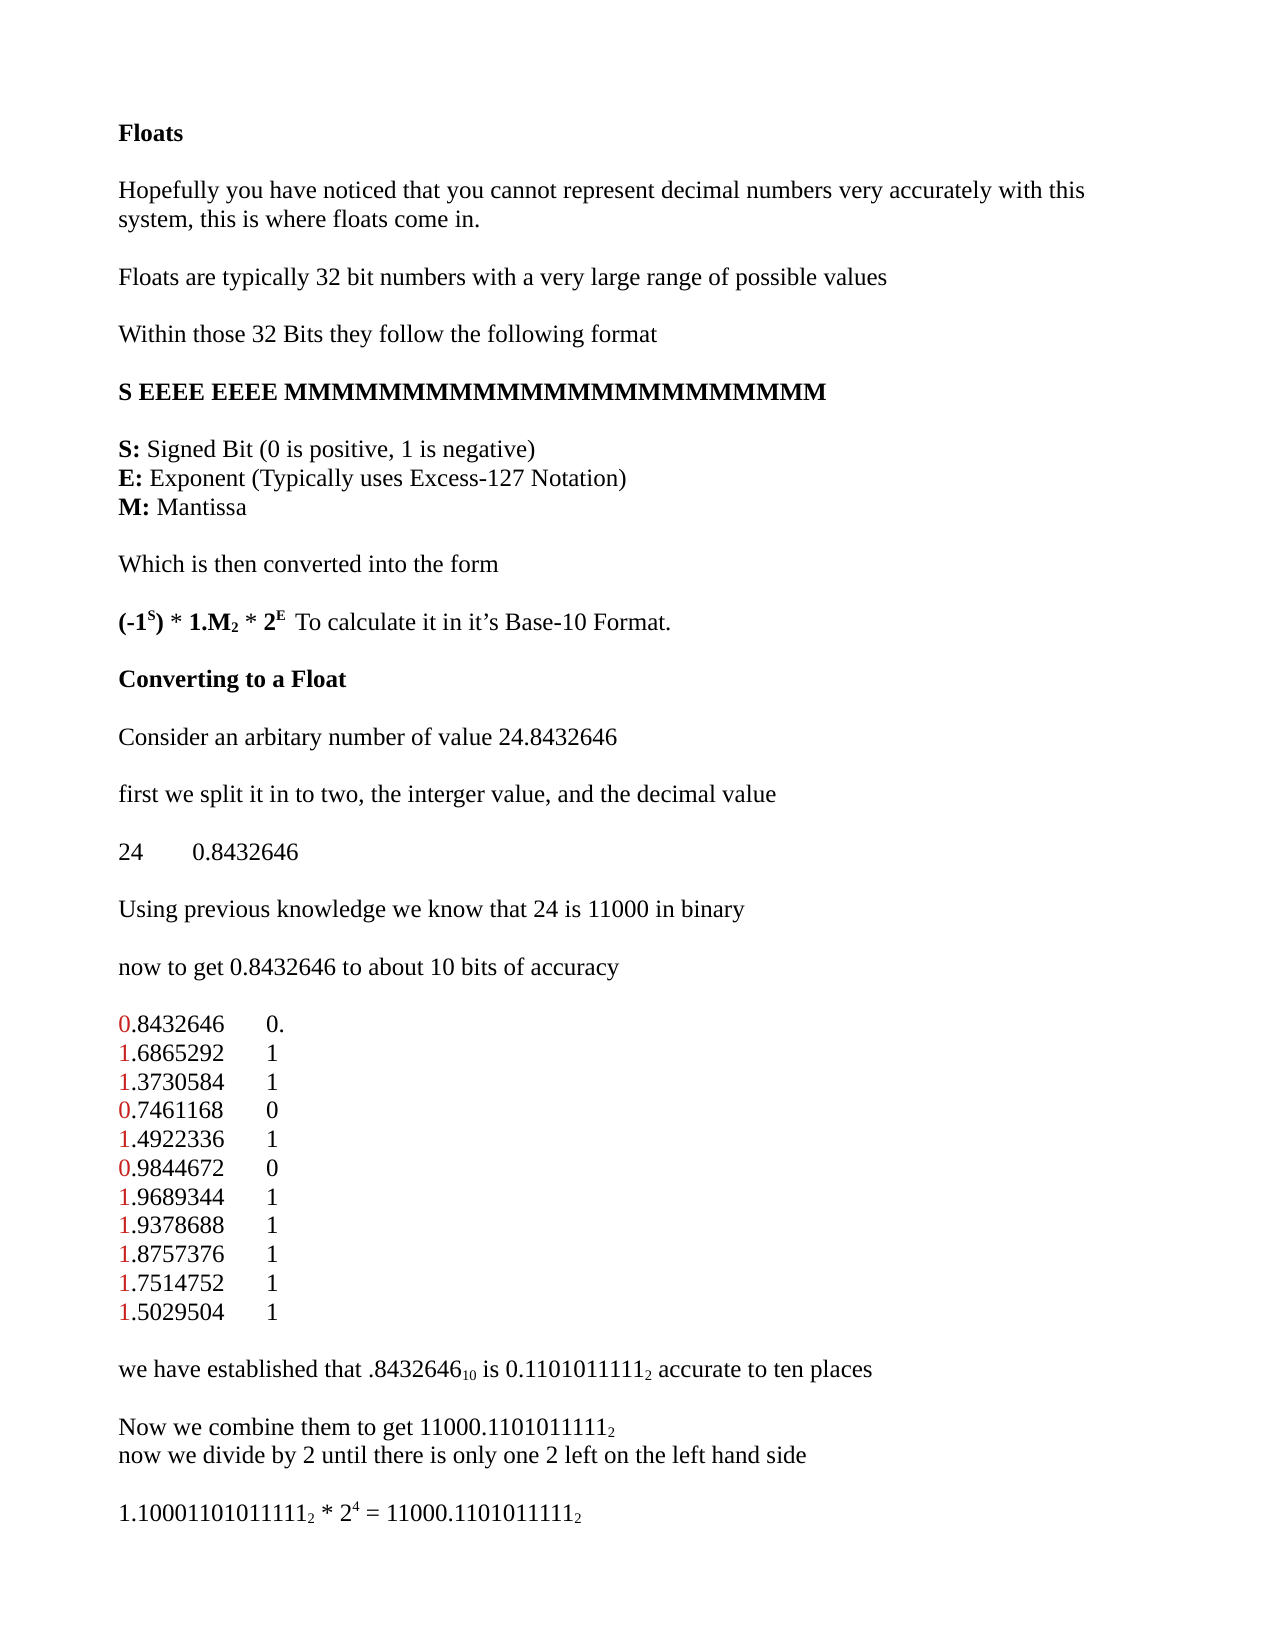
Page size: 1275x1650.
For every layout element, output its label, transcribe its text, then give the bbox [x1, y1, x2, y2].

text Within those 32 Bits they follow the following format [118, 319, 1157, 348]
text we have established that .843264610 is 0.11010111112 accurate to ten places [118, 1354, 1157, 1383]
text Floats [118, 118, 1157, 147]
text 1.8757376 1 [118, 1239, 1157, 1268]
text 1.100011010111112 * 24 = 11000.11010111112 [118, 1498, 1157, 1527]
text 1.6865292 1 [118, 1038, 1157, 1067]
text 1.4922336 1 [118, 1124, 1157, 1153]
text Using previous knowledge we know that 24 is 11000 in binary [118, 894, 1157, 923]
text M: Mantissa [118, 492, 1157, 521]
text Consider an arbitary number of value 24.8432646 [118, 722, 1157, 751]
text 0.7461168 0 [118, 1096, 1157, 1124]
text S EEEE EEEE MMMMMMMMMMMMMMMMMMMMMMM [118, 377, 1157, 406]
text Which is then converted into the form [118, 549, 1157, 578]
text (-1S) * 1.M2 * 2E To calculate it in it’s Base-10 Format. [118, 607, 1157, 636]
text first we split it in to two, the interger value, and the decimal value [118, 779, 1157, 808]
text 1.7514752 1 [118, 1268, 1157, 1297]
text 1.9689344 1 [118, 1182, 1157, 1211]
text S: Signed Bit (0 is positive, 1 is negative) E: Exponent (Typically uses Excess-127 Notation) [118, 434, 1157, 492]
text 1.5029504 1 [118, 1297, 1157, 1326]
text 24 0.8432646 [118, 837, 1157, 866]
text 0.8432646 0. [118, 1009, 1157, 1038]
text Hopefully you have noticed that you cannot represent decimal numbers very accurately with this system, this is where floats come in. Floats are typically 32 bit numbers with a very large range of possible values [118, 176, 1157, 291]
text now we divide by 2 until there is only one 2 left on the left hand side [118, 1441, 1157, 1469]
text Converting to a Float [118, 664, 1157, 693]
text Now we combine them to get 11000.11010111112 [118, 1412, 1157, 1441]
text 0.9844672 0 [118, 1153, 1157, 1182]
text now to get 0.8432646 to about 10 bits of accuracy [118, 952, 1157, 981]
text 1.3730584 1 [118, 1067, 1157, 1096]
text 1.9378688 1 [118, 1211, 1157, 1239]
